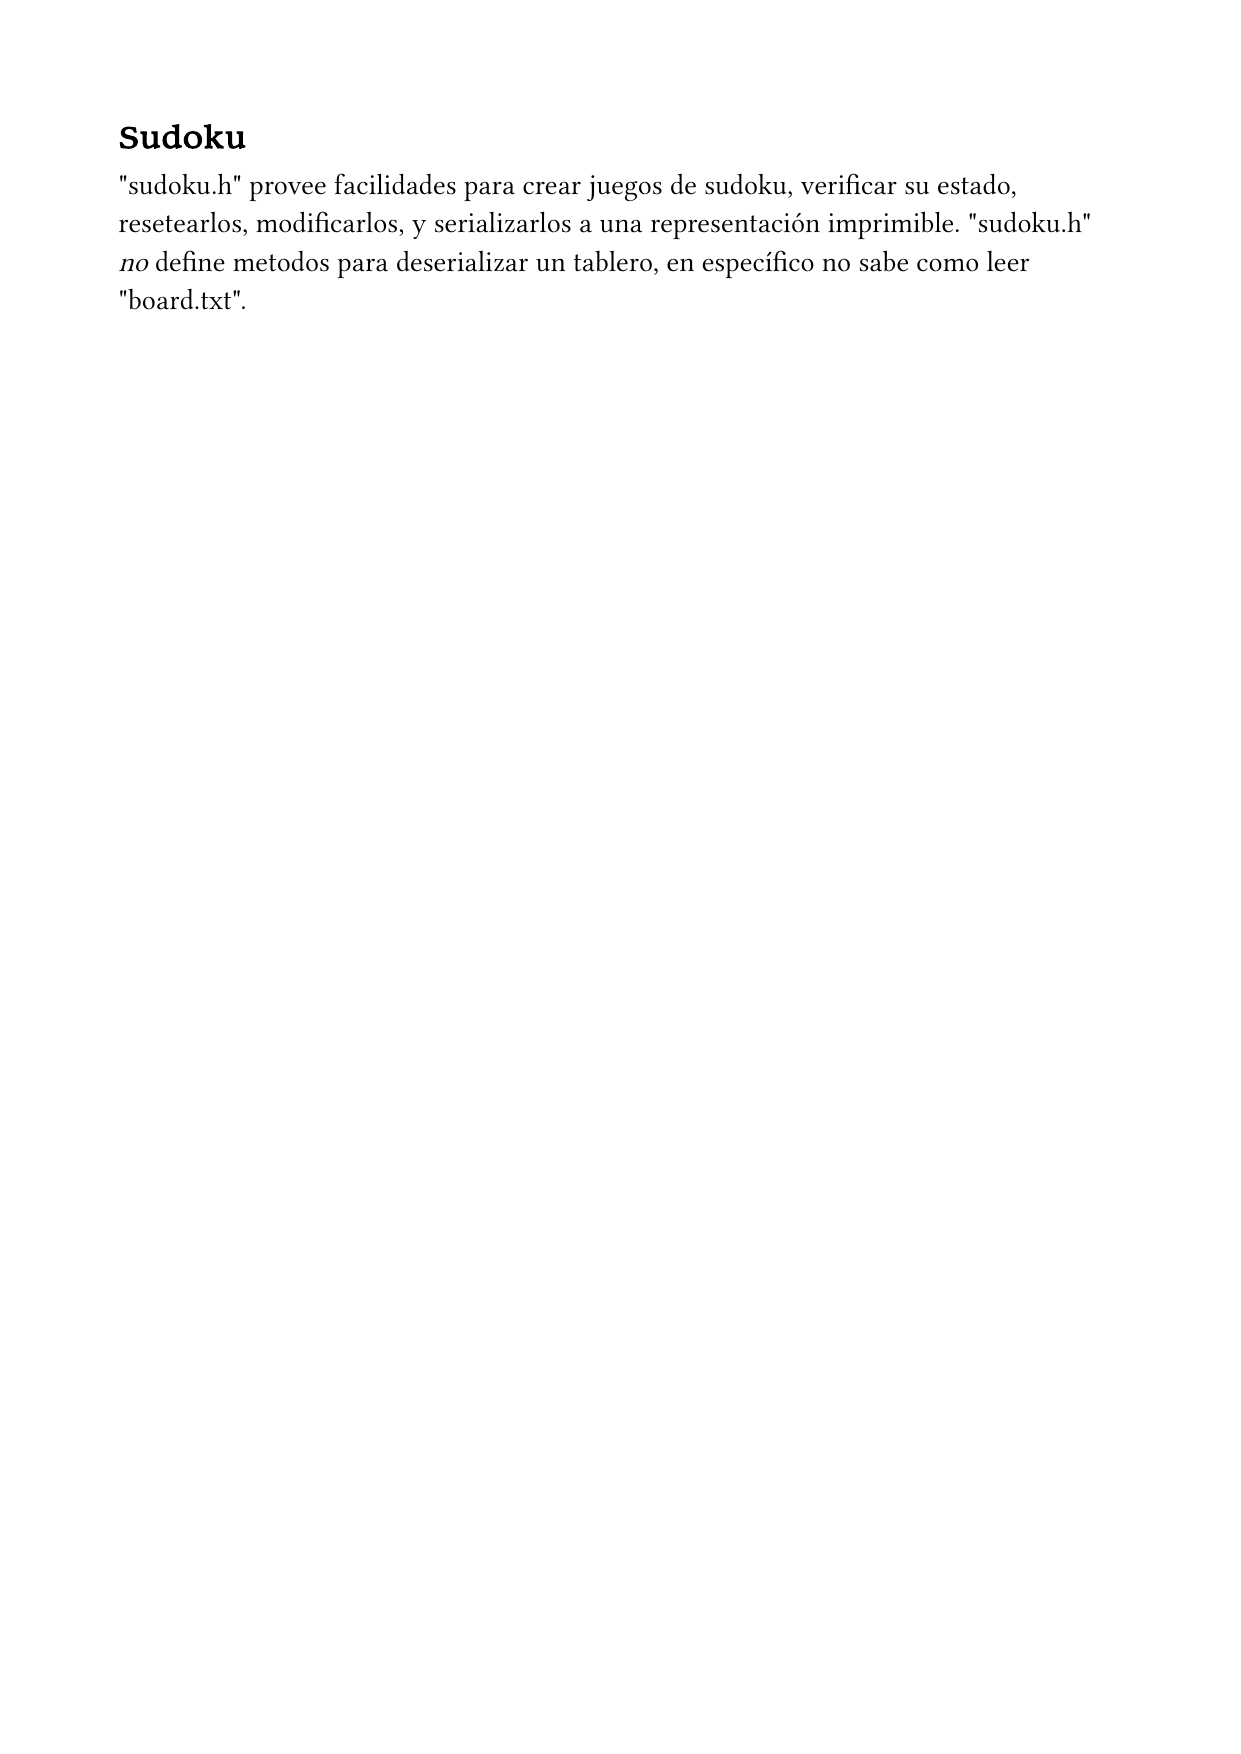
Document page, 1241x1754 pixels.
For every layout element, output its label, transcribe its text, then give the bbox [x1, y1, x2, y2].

subtitle Sudoku [118, 118, 1122, 156]
text "sudoku.h" provee facilidades para crear juegos de sudoku, verificar su estado, resetearlos, modificarlos, y serializarlos a una representación imprimible. "sudoku.h" no define metodos para deserializar un tablero, en específico no sabe como leer "board.txt". [118, 169, 1122, 316]
